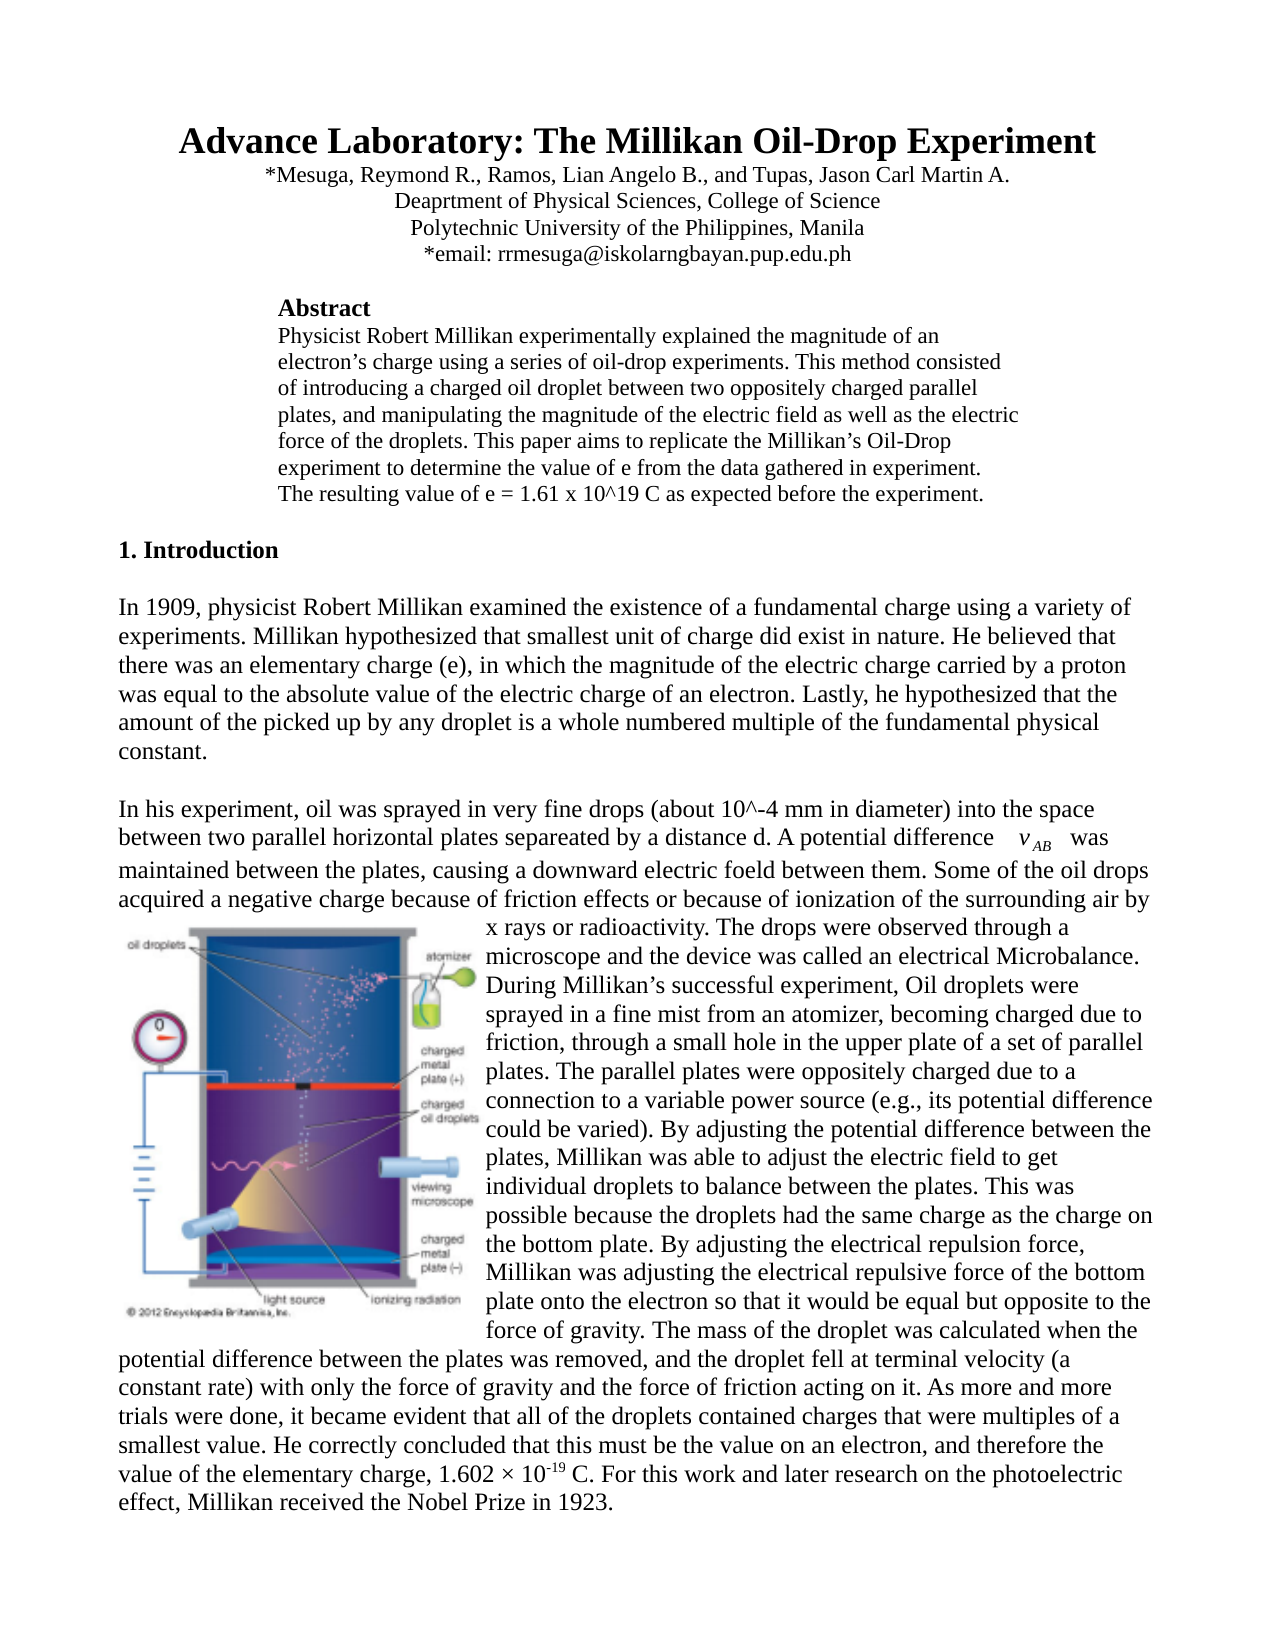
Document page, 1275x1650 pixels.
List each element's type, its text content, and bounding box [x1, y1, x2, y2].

picture [123, 919, 486, 1321]
text *email: rrmesuga@iskolarngbayan.pup.edu.ph [118, 240, 1157, 267]
text Advance Laboratory: The Millikan Oil-Drop Experiment [118, 118, 1157, 161]
text 1. Introduction [118, 535, 1157, 564]
text Abstract [278, 293, 1157, 322]
text Polytechnic University of the Philippines, Manila [118, 214, 1157, 240]
text In 1909, physicist Robert Millikan examined the existence of a fundamental charge using a variety of experiments. Millikan hypothesized that smallest unit of charge did exist in nature. He believed that there was an elementary charge (e), in which the magnitude of the electric charge carried by a proton was equal to the absolute value of the electric charge of an electron. Lastly, he hypothesized that the amount of the picked up by any droplet is a whole numbered multiple of the fundamental physical constant. [118, 592, 1157, 765]
text Physicist Robert Millikan experimentally explained the magnitude of an electron’s charge using a series of oil-drop experiments. This method consisted of introducing a charged oil droplet between two oppositely charged parallel plates, and manipulating the magnitude of the electric field as well as the electric force of the droplets. This paper aims to replicate the Millikan’s Oil-Drop experiment to determine the value of e from the data gathered in experiment. The resulting value of e = 1.61 x 10^19 C as expected before the experiment. [278, 322, 1021, 506]
text During Millikan’s successful experiment, Oil droplets were sprayed in a fine mist from an atomizer, becoming charged due to friction, through a small hole in the upper plate of a set of parallel plates. The parallel plates were oppositely charged due to a connection to a variable power source (e.g., its potential difference could be varied). By adjusting the potential difference between the plates, Millikan was able to adjust the electric field to get individual droplets to balance between the plates. This was possible because the droplets had the same charge as the charge on the bottom plate. By adjusting the electrical repulsion force, Millikan was adjusting the electrical repulsive force of the bottom plate onto the electron so that it would be equal but opposite to the force of gravity. The mass of the droplet was calculated when the potential difference between the plates was removed, and the droplet fell at terminal velocity (a constant rate) with only the force of gravity and the force of friction acting on it. As more and more trials were done, it became evident that all of the droplets contained charges that were multiples of a smallest value. He correctly concluded that this must be the value on an electron, and therefore the value of the elementary charge, 1.602 × 10-19 C. For this work and later research on the photoelectric effect, Millikan received the Nobel Prize in 1923. [118, 970, 1157, 1516]
text *Mesuga, Reymond R., Ramos, Lian Angelo B., and Tupas, Jason Carl Martin A. [118, 161, 1157, 188]
text In his experiment, oil was sprayed in very fine drops (about 10^-4 mm in diameter) into the space between two parallel horizontal plates separeated by a distance d. A potential difference was maintained between the plates, causing a downward electric foeld between them. Some of the oil drops acquired a negative charge because of friction effects or because of ionization of the surrounding air by x rays or radioactivity. The drops were observed through a microscope and the device was called an electrical Microbalance. [118, 794, 1157, 970]
text Deaprtment of Physical Sciences, College of Science [118, 188, 1157, 214]
